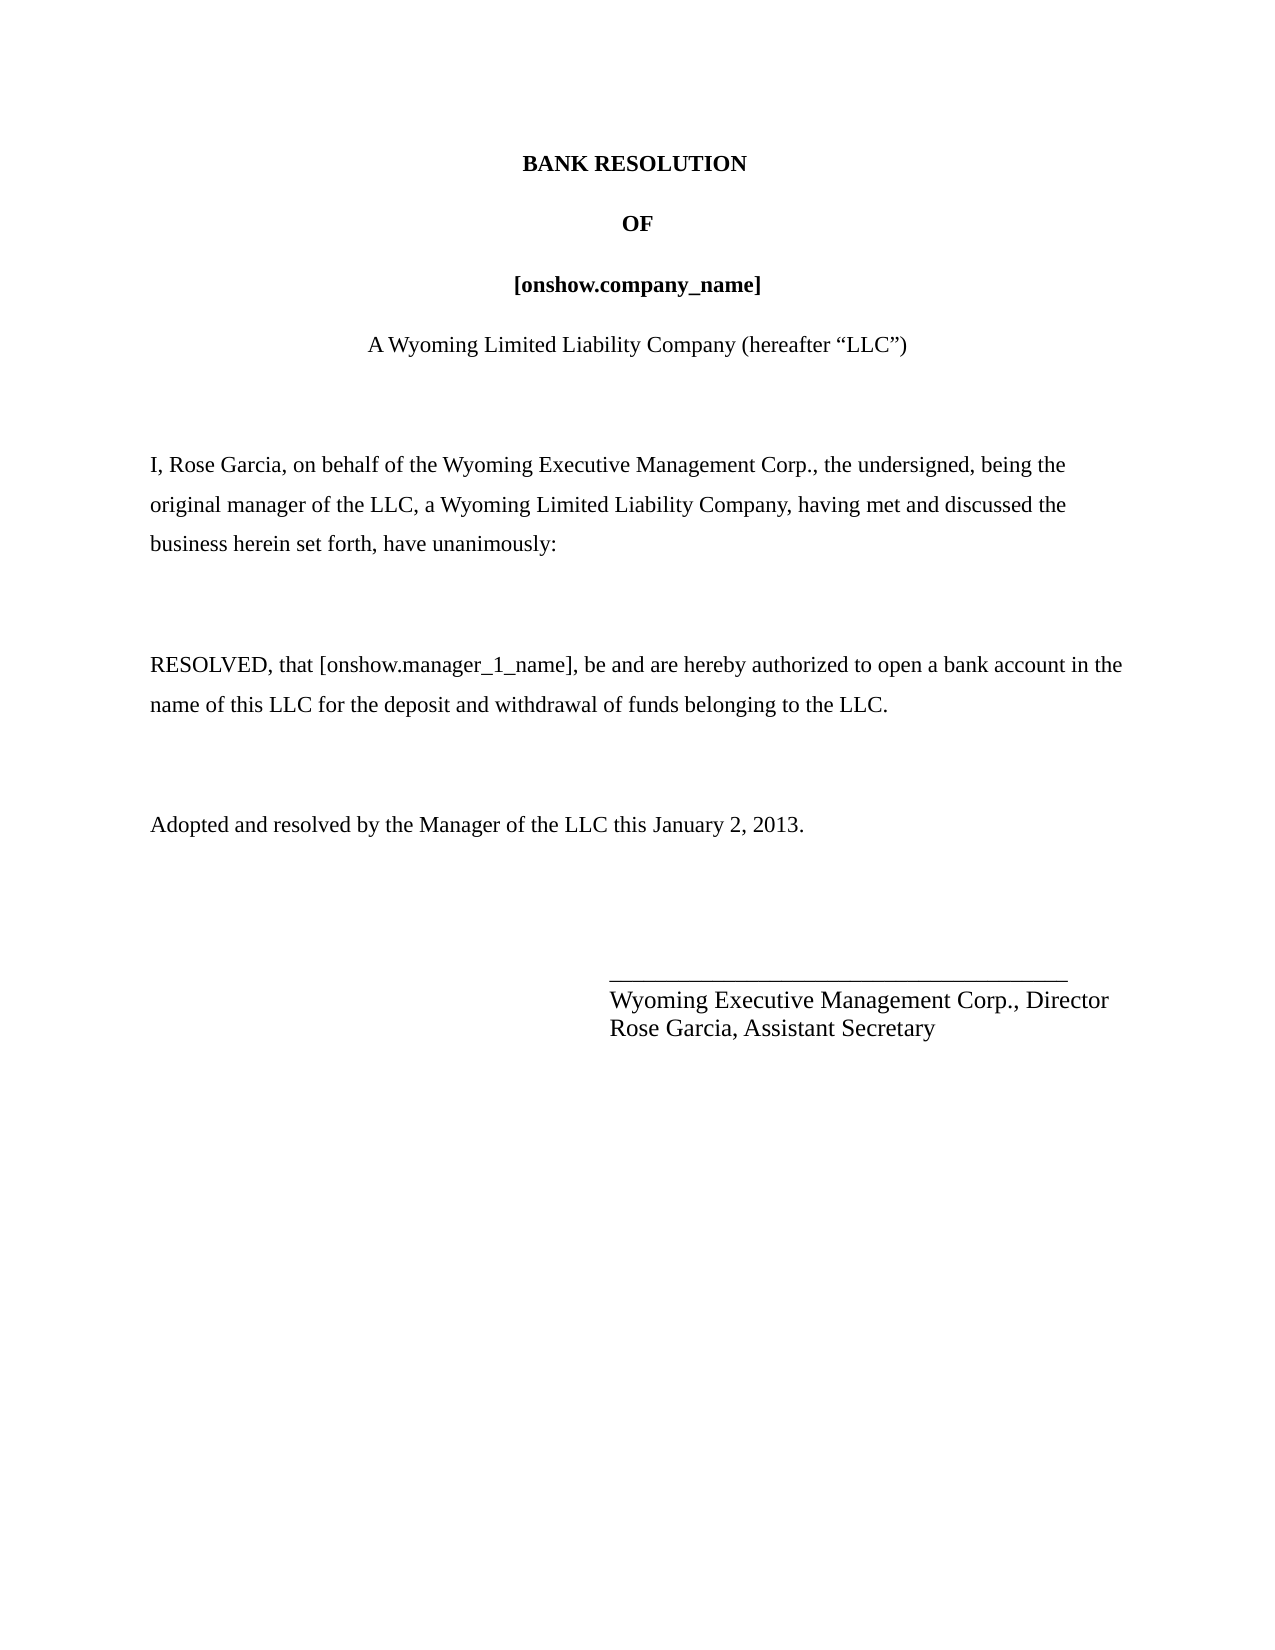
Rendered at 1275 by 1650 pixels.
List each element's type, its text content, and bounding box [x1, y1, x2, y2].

text ________________________________________ Wyoming Executive Management Corp., Director Rose Garcia, Assistant Secretary [609, 958, 1125, 1042]
text Adopted and resolved by the Manager of the LLC this January 2, 2013. [150, 811, 1125, 838]
text OF [150, 210, 1125, 237]
text A Wyoming Limited Liability Company (hereafter “LLC”) [150, 331, 1125, 357]
text [onshow.company_name] [150, 271, 1125, 297]
text I, Rose Garcia, on behalf of the Wyoming Executive Management Corp., the undersigned, being the original manager of the LLC, a Wyoming Limited Liability Company, having met and discussed the business herein set forth, have unanimously: [150, 452, 1125, 557]
text RESOLVED, that [onshow.manager_1_name], be and are hereby authorized to open a bank account in the name of this LLC for the deposit and withdrawal of funds belonging to the LLC. [150, 651, 1125, 717]
text BANK RESOLUTION [150, 150, 1125, 176]
